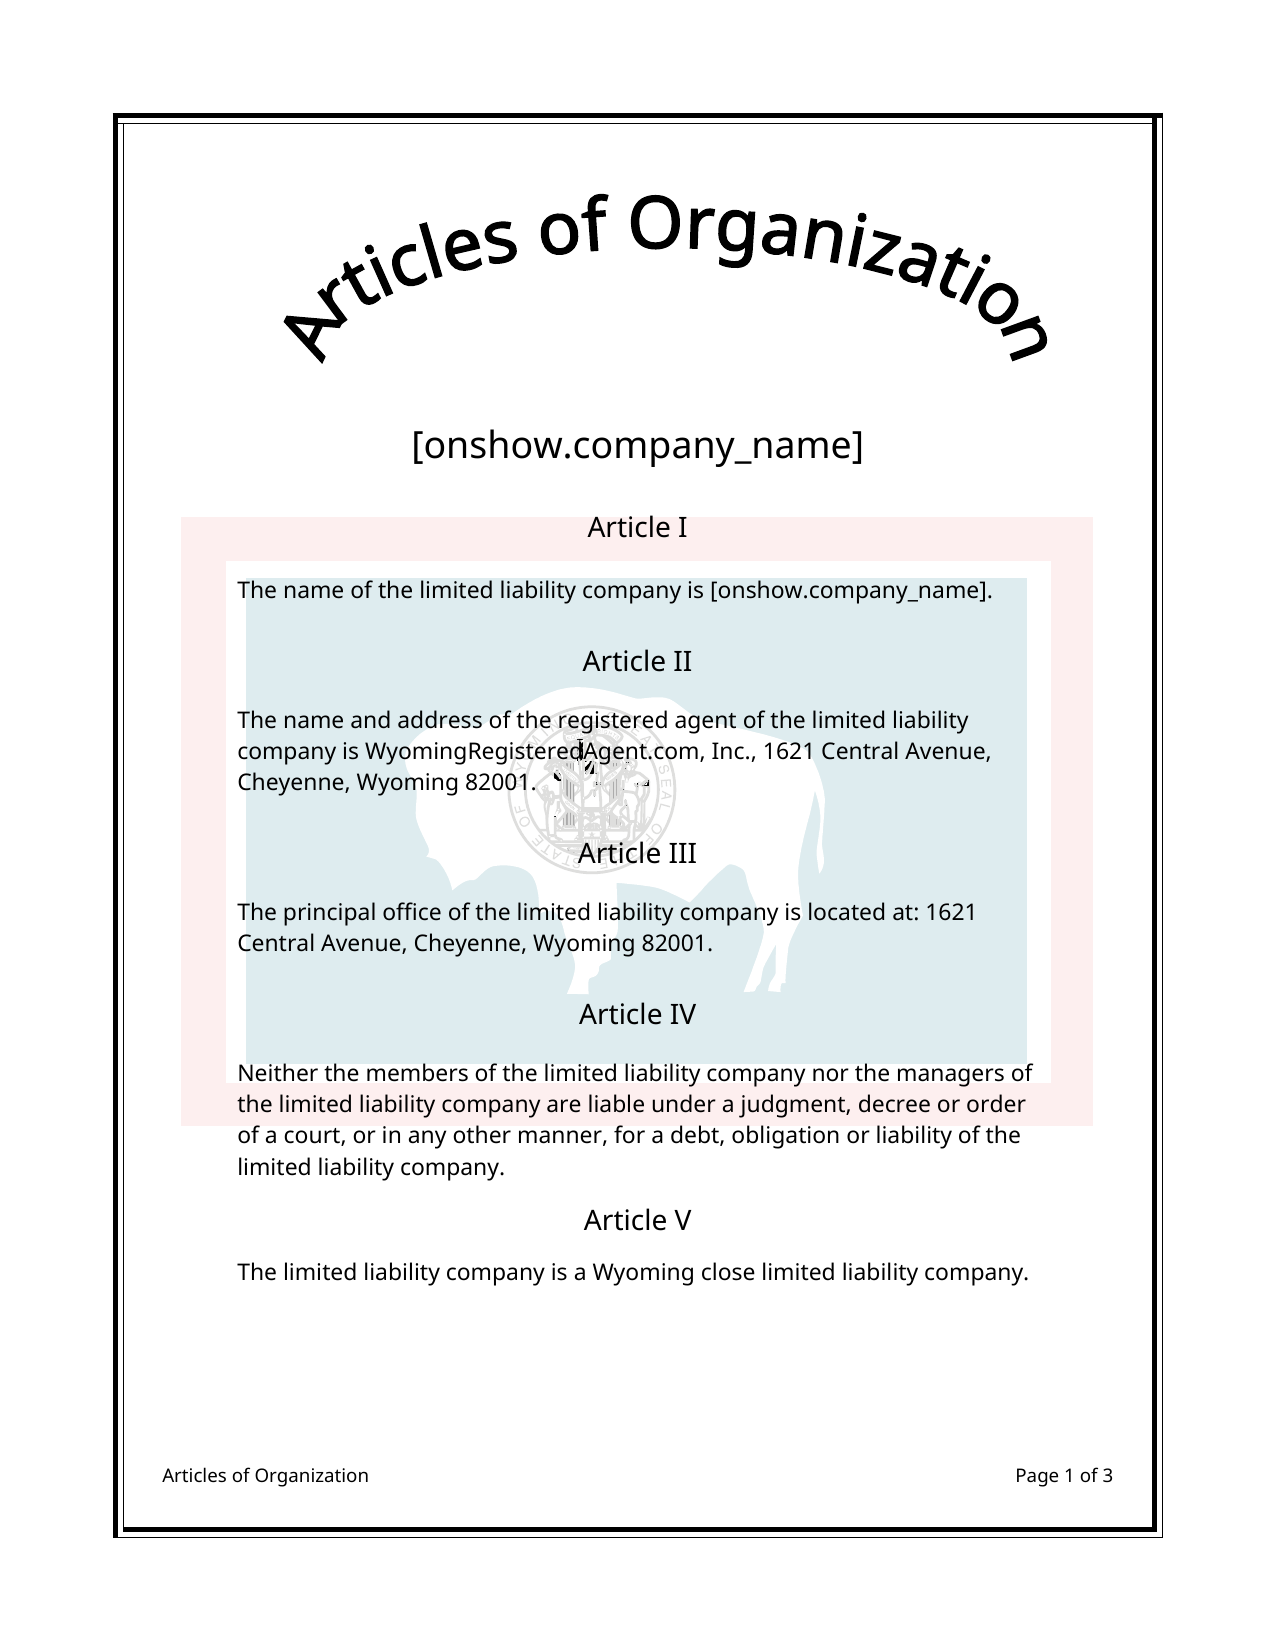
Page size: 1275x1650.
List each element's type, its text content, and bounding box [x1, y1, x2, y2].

text The name and address of the registered agent of the limited liability company is WyomingRegisteredAgent.com, Inc., 1621 Central Avenue, Cheyenne, Wyoming 82001. [237, 704, 1038, 798]
text Article IV [237, 994, 1038, 1033]
text [onshow.company_name] [162, 419, 1113, 470]
text The name of the limited liability company is [onshow.company_name]. [237, 574, 1038, 606]
text Article III [237, 834, 1038, 872]
text Article I [237, 507, 1038, 546]
text The principal office of the limited liability company is located at: 1621 Central Avenue, Cheyenne, Wyoming 82001. [237, 896, 1038, 958]
text Neither the members of the limited liability company nor the managers of the limited liability company are liable under a judgment, decree or order of a court, or in any other manner, for a debt, obligation or liability of the limited liability company. [237, 1057, 1038, 1182]
text The limited liability company is a Wyoming close limited liability company. [237, 1256, 1038, 1287]
text Article II [237, 642, 1038, 680]
text Article V [237, 1200, 1038, 1238]
